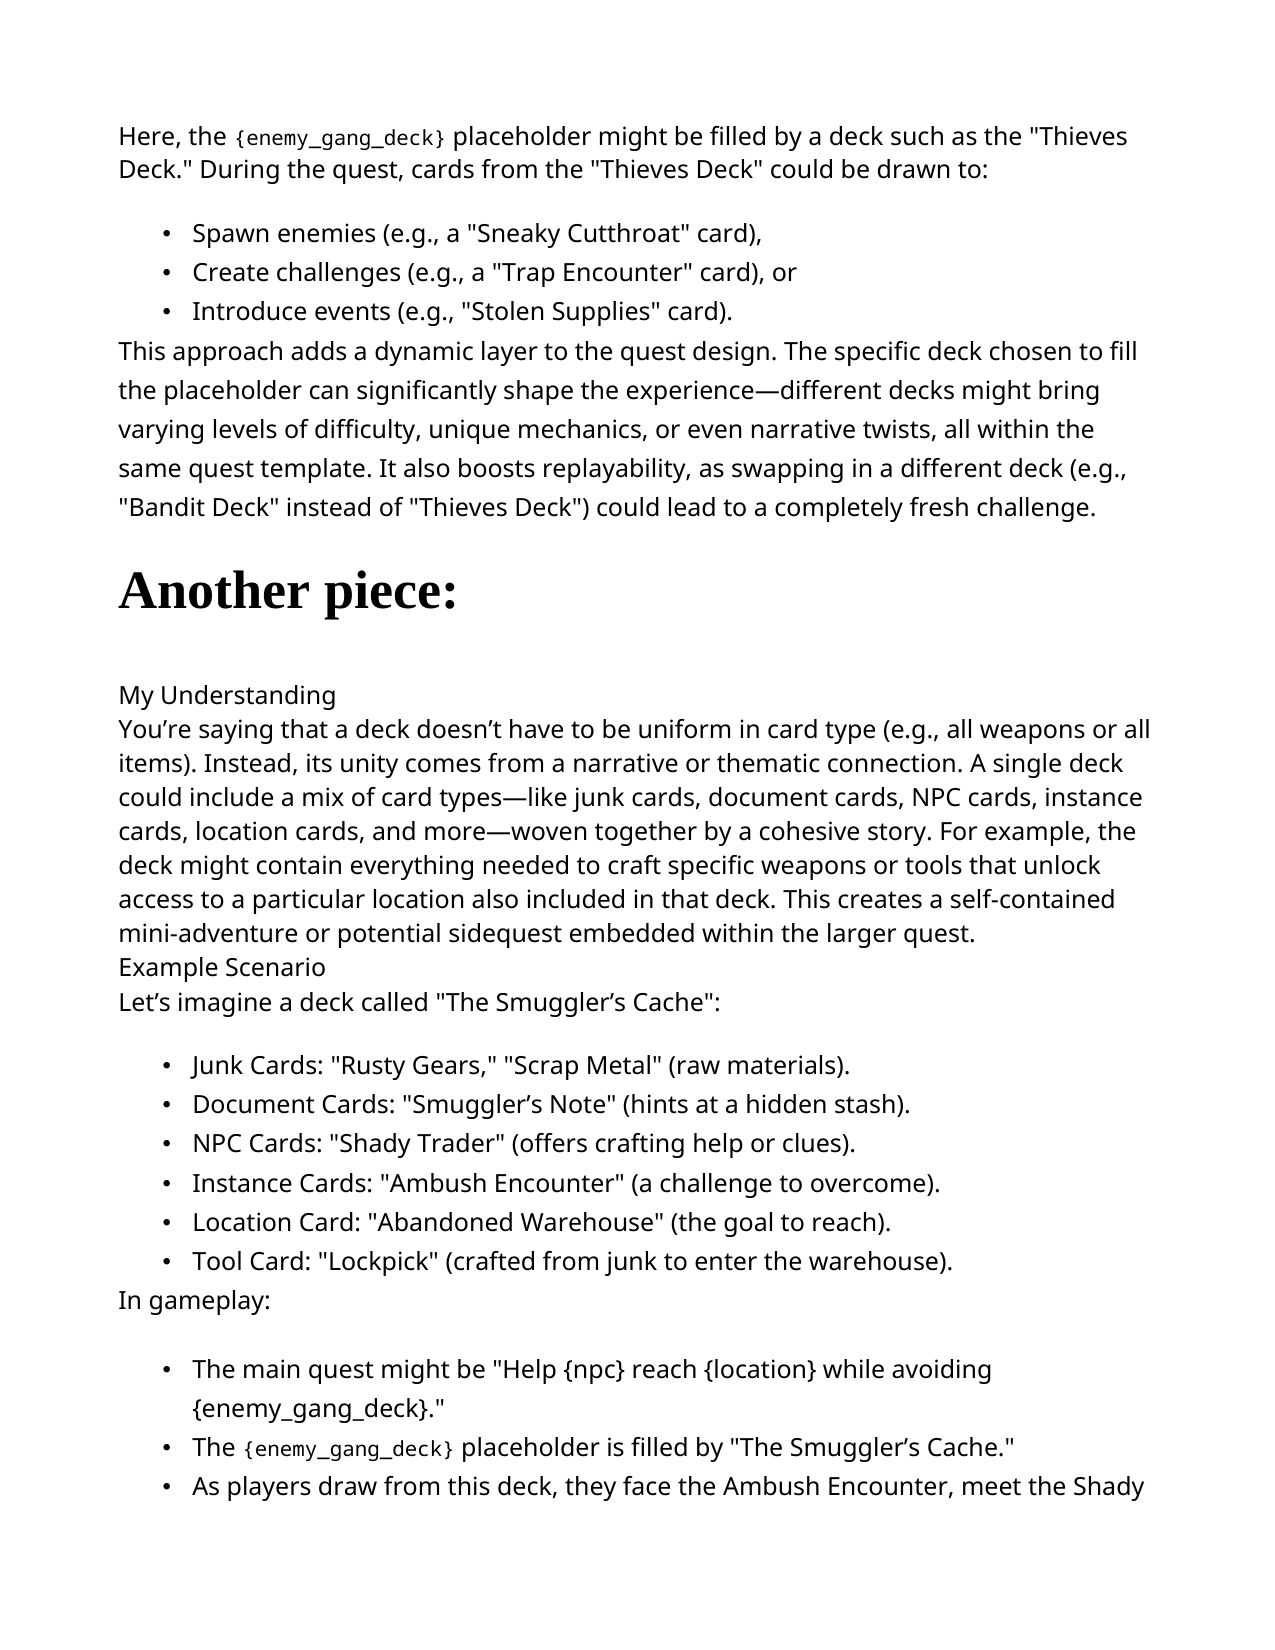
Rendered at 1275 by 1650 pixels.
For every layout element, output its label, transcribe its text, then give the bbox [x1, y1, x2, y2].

list Tool Card: "Lockpick" (crafted from junk to enter the warehouse). [162, 1243, 1157, 1278]
text Another piece: My Understanding [118, 529, 1157, 712]
list The {enemy_gang_deck} placeholder is filled by "The Smuggler’s Cache." [162, 1430, 1157, 1464]
text You’re saying that a deck doesn’t have to be uniform in card type (e.g., all weapons or all items). Instead, its unity comes from a narrative or thematic connection. A single deck could include a mix of card types—like junk cards, document cards, NPC cards, instance cards, location cards, and more—woven together by a cohesive story. For example, the deck might contain everything needed to craft specific weapons or tools that unlock access to a particular location also included in that deck. This creates a self-contained mini-adventure or potential sidequest embedded within the larger quest. [118, 712, 1157, 950]
list NPC Cards: "Shady Trader" (offers crafting help or clues). [162, 1126, 1157, 1160]
list Spawn enemies (e.g., a "Sneaky Cutthroat" card), [162, 216, 1157, 250]
text Here, the {enemy_gang_deck} placeholder might be filled by a deck such as the "Thieves Deck." During the quest, cards from the "Thieves Deck" could be drawn to: [118, 118, 1157, 186]
text In gameplay: [118, 1283, 1157, 1317]
list Location Card: "Abandoned Warehouse" (the goal to reach). [162, 1204, 1157, 1238]
list The main quest might be "Help {npc} reach {location} while avoiding {enemy_gang_deck}." [162, 1351, 1157, 1424]
text Let’s imagine a deck called "The Smuggler’s Cache": [118, 984, 1157, 1018]
list Document Cards: "Smuggler’s Note" (hints at a hidden stash). [162, 1087, 1157, 1121]
list Introduce events (e.g., "Stolen Supplies" card). [162, 294, 1157, 328]
list Create challenges (e.g., a "Trap Encounter" card), or [162, 255, 1157, 289]
list Instance Cards: "Ambush Encounter" (a challenge to overcome). [162, 1165, 1157, 1199]
text Example Scenario [118, 950, 1157, 984]
list As players draw from this deck, they face the Ambush Encounter, meet the Shady [162, 1469, 1157, 1503]
list Junk Cards: "Rusty Gears," "Scrap Metal" (raw materials). [162, 1048, 1157, 1082]
text This approach adds a dynamic layer to the quest design. The specific deck chosen to fill the placeholder can significantly shape the experience—different decks might bring varying levels of difficulty, unique mechanics, or even narrative twists, all within the same quest template. It also boosts replayability, as swapping in a different deck (e.g., "Bandit Deck" instead of "Thieves Deck") could lead to a completely fresh challenge. [118, 333, 1157, 524]
